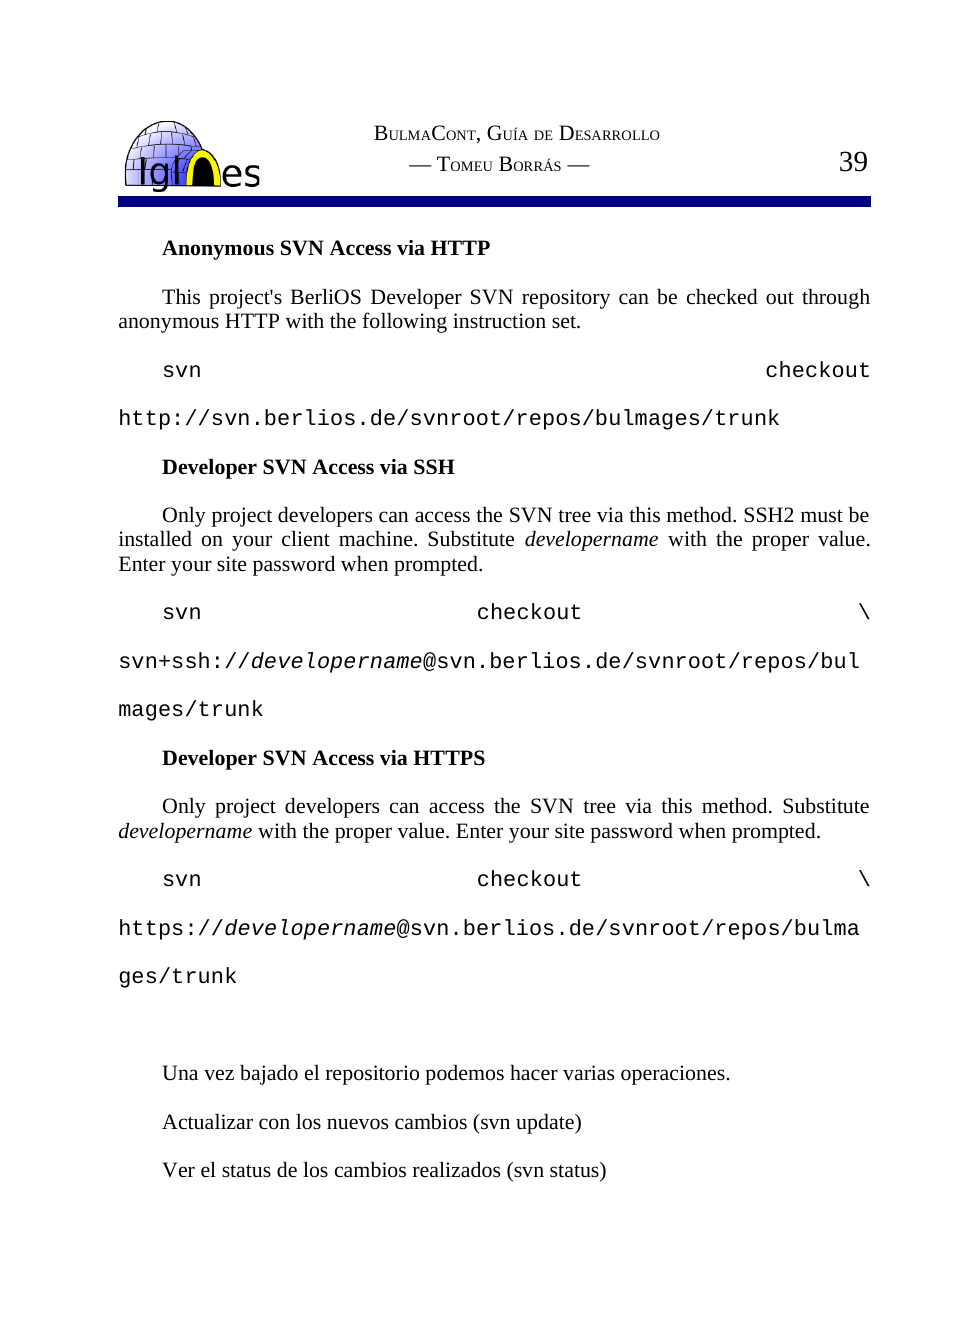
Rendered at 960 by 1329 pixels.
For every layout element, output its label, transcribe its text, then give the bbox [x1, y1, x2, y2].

text Developer SVN Access via HTTPS [118, 736, 871, 770]
text Only project developers can access the SVN tree via this method. SSH2 must be installed on your client machine. Substitute developername with the proper value. Enter your site password when prompted. [118, 491, 871, 576]
text Una vez bajado el repositorio podemos hacer varias operaciones. [118, 1051, 871, 1086]
text Actualizar con los nuevos cambios (svn update) [118, 1098, 871, 1134]
text Ver el status de los cambios realizados (svn status) [118, 1147, 871, 1183]
text svn checkout \ https://developername@svn.berlios.de/svnroot/repos/bulmages/trunk [118, 855, 871, 990]
text Developer SVN Access via SSH [118, 444, 871, 479]
text Anonymous SVN Access via HTTP [118, 236, 871, 260]
picture [124, 121, 260, 192]
text svn checkout http://svn.berlios.de/svnroot/repos/bulmages/trunk [118, 346, 871, 432]
text Only project developers can access the SVN tree via this method. Substitute developername with the proper value. Enter your site password when prompted. [118, 783, 871, 843]
text This project's BerliOS Developer SVN repository can be checked out through anonymous HTTP with the following instruction set. [118, 273, 871, 333]
text svn checkout \ svn+ssh://developername@svn.berlios.de/svnroot/repos/bulmages/trunk [118, 588, 871, 723]
